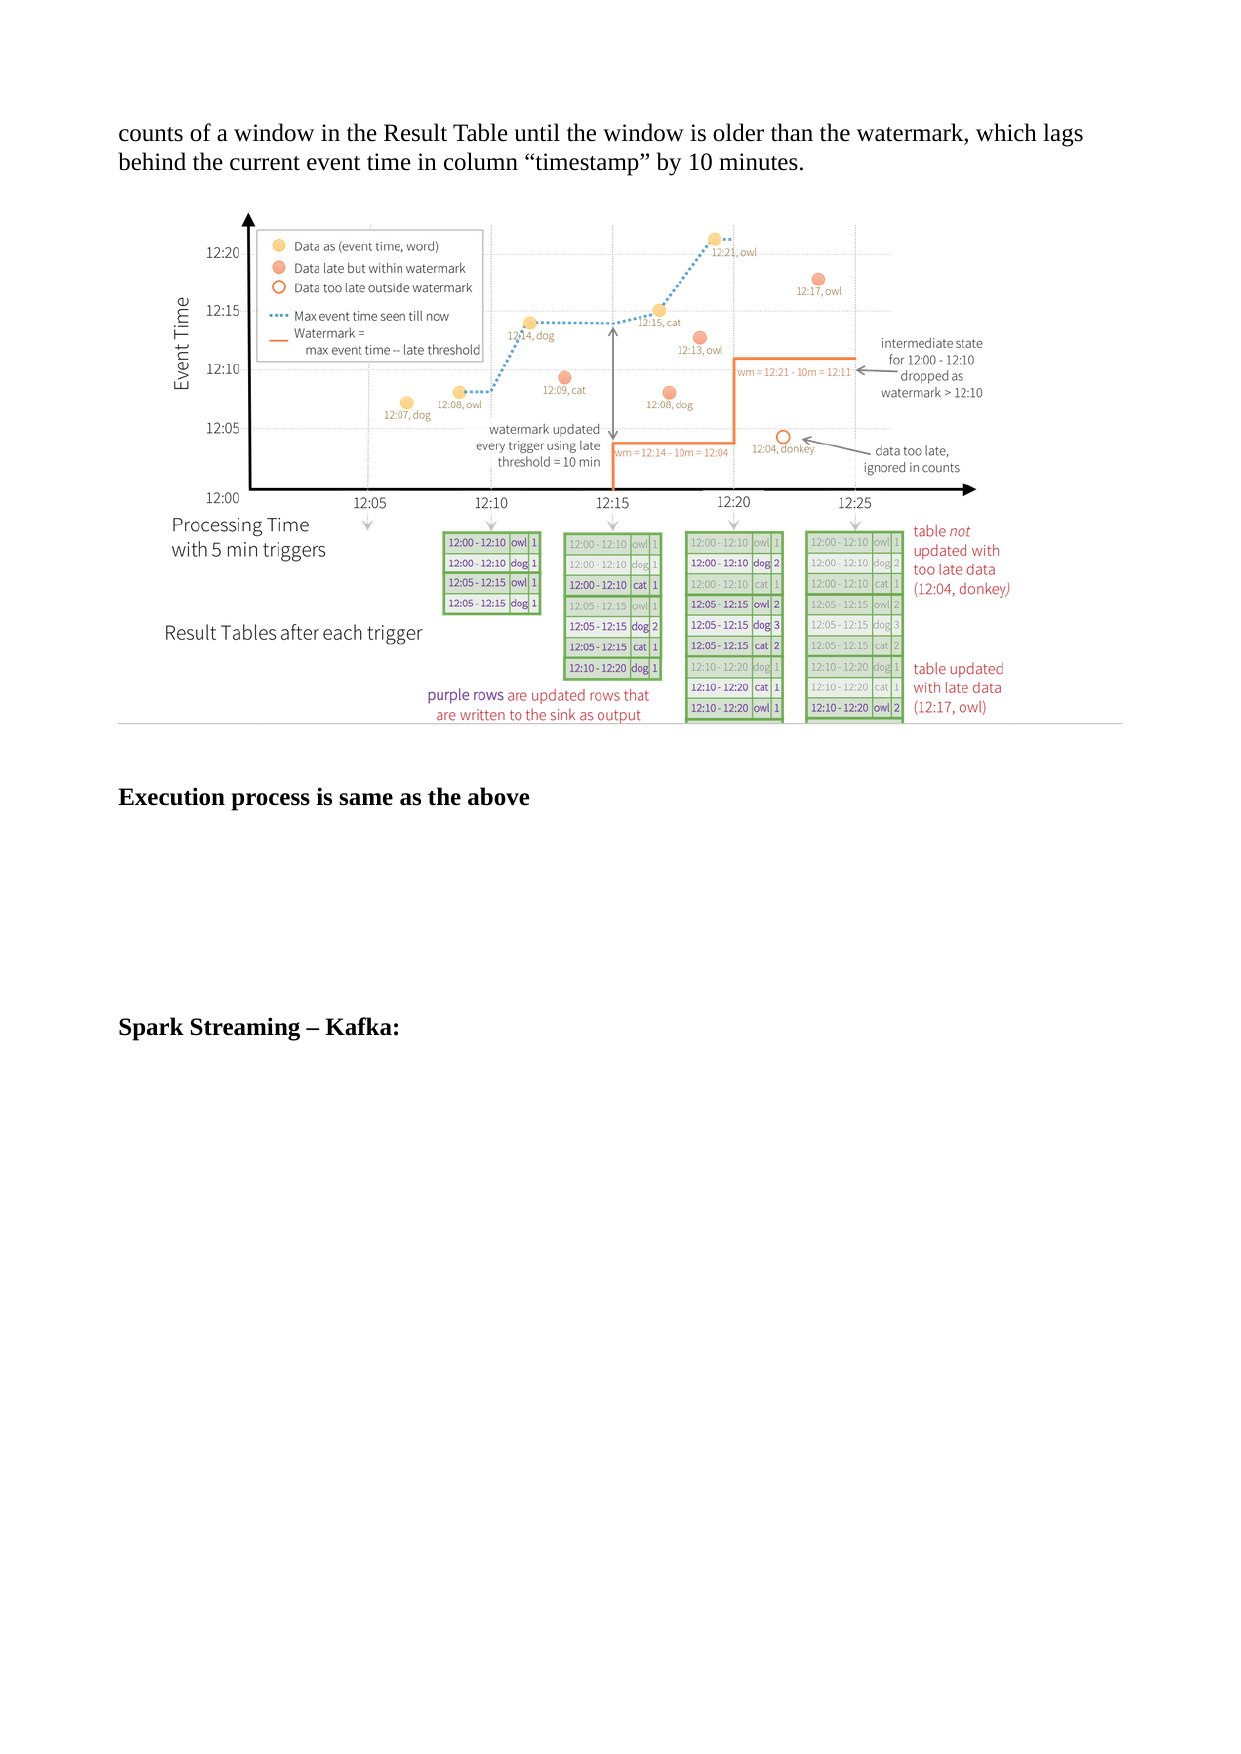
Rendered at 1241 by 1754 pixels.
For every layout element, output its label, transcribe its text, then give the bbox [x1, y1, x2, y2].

text counts of a window in the Result Table until the window is older than the watermark, which lags behind the current event time in column “timestamp” by 10 minutes. [118, 118, 1122, 176]
picture [118, 204, 1123, 725]
text Execution process is same as the above [118, 782, 1122, 811]
text Spark Streaming – Kafka: [118, 1012, 1122, 1041]
